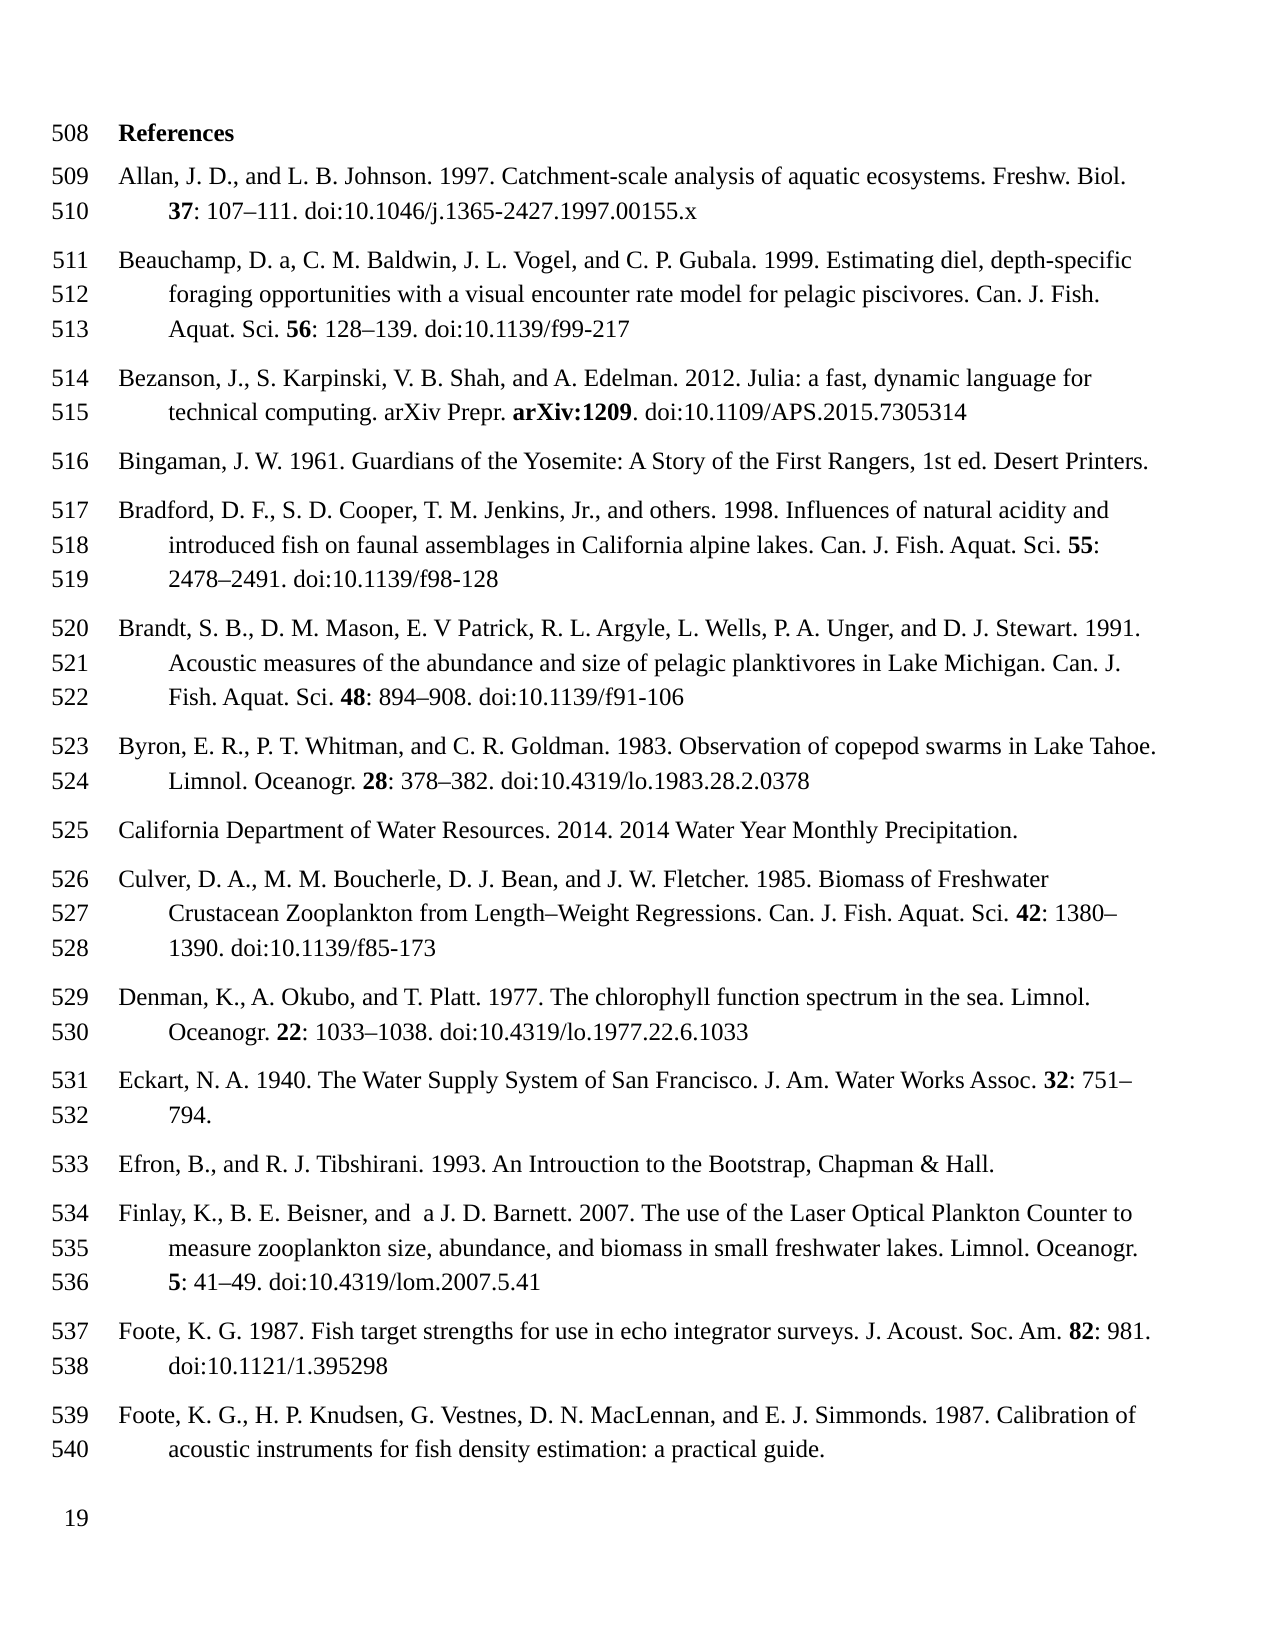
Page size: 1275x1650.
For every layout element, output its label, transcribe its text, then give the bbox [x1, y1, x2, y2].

text Eckart, N. A. 1940. The Water Supply System of San Francisco. J. Am. Water Works Assoc. 32: 751–794. [118, 1066, 1157, 1129]
text Finlay, K., B. E. Beisner, and a J. D. Barnett. 2007. The use of the Laser Optical Plankton Counter to measure zooplankton size, abundance, and biomass in small freshwater lakes. Limnol. Oceanogr. 5: 41–49. doi:10.4319/lom.2007.5.41 [118, 1198, 1157, 1296]
text Denman, K., A. Okubo, and T. Platt. 1977. The chlorophyll function spectrum in the sea. Limnol. Oceanogr. 22: 1033–1038. doi:10.4319/lo.1977.22.6.1033 [118, 982, 1157, 1045]
text Bezanson, J., S. Karpinski, V. B. Shah, and A. Edelman. 2012. Julia: a fast, dynamic language for technical computing. arXiv Prepr. arXiv:1209. doi:10.1109/APS.2015.7305314 [118, 363, 1157, 426]
text Byron, E. R., P. T. Whitman, and C. R. Goldman. 1983. Observation of copepod swarms in Lake Tahoe. Limnol. Oceanogr. 28: 378–382. doi:10.4319/lo.1983.28.2.0378 [118, 731, 1157, 795]
text Culver, D. A., M. M. Boucherle, D. J. Bean, and J. W. Fletcher. 1985. Biomass of Freshwater Crustacean Zooplankton from Length–Weight Regressions. Can. J. Fish. Aquat. Sci. 42: 1380–1390. doi:10.1139/f85-173 [118, 864, 1157, 962]
text Foote, K. G., H. P. Knudsen, G. Vestnes, D. N. MacLennan, and E. J. Simmonds. 1987. Calibration of acoustic instruments for fish density estimation: a practical guide. [118, 1400, 1157, 1463]
text California Department of Water Resources. 2014. 2014 Water Year Monthly Precipitation. [118, 815, 1157, 844]
text Brandt, S. B., D. M. Mason, E. V Patrick, R. L. Argyle, L. Wells, P. A. Unger, and D. J. Stewart. 1991. Acoustic measures of the abundance and size of pelagic planktivores in Lake Michigan. Can. J. Fish. Aquat. Sci. 48: 894–908. doi:10.1139/f91-106 [118, 613, 1157, 711]
text Bradford, D. F., S. D. Cooper, T. M. Jenkins, Jr., and others. 1998. Influences of natural acidity and introduced fish on faunal assemblages in California alpine lakes. Can. J. Fish. Aquat. Sci. 55: 2478–2491. doi:10.1139/f98-128 [118, 495, 1157, 593]
text Beauchamp, D. a, C. M. Baldwin, J. L. Vogel, and C. P. Gubala. 1999. Estimating diel, depth-specific foraging opportunities with a visual encounter rate model for pelagic piscivores. Can. J. Fish. Aquat. Sci. 56: 128–139. doi:10.1139/f99-217 [118, 245, 1157, 342]
text Foote, K. G. 1987. Fish target strengths for use in echo integrator surveys. J. Acoust. Soc. Am. 82: 981. doi:10.1121/1.395298 [118, 1316, 1157, 1379]
text Bingaman, J. W. 1961. Guardians of the Yosemite: A Story of the First Rangers, 1st ed. Desert Printers. [118, 446, 1157, 475]
text References [118, 118, 1157, 147]
text Allan, J. D., and L. B. Johnson. 1997. Catchment-scale analysis of aquatic ecosystems. Freshw. Biol. 37: 107–111. doi:10.1046/j.1365-2427.1997.00155.x [118, 161, 1157, 224]
text Efron, B., and R. J. Tibshirani. 1993. An Introuction to the Bootstrap, Chapman & Hall. [118, 1149, 1157, 1178]
